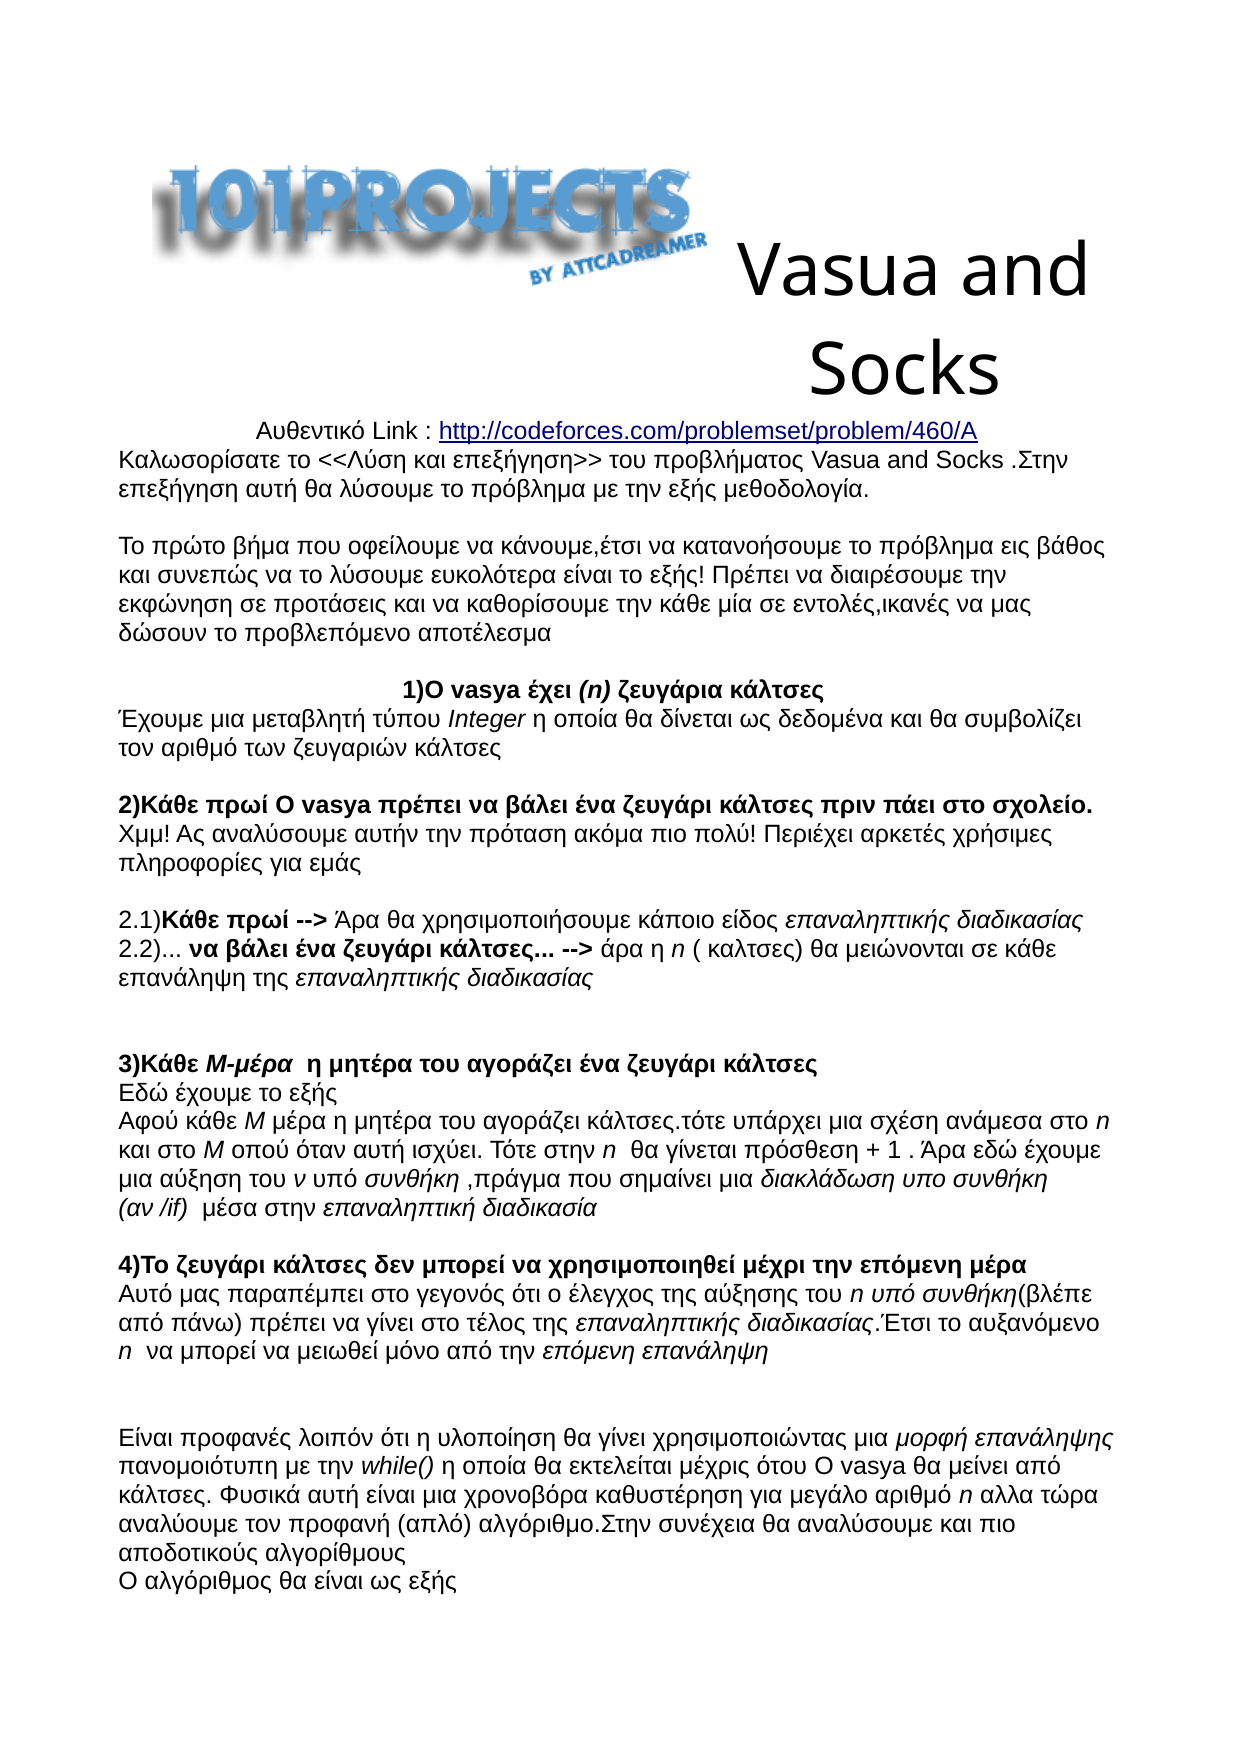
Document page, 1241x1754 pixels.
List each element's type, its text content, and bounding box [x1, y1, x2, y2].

picture [152, 165, 707, 332]
text 3)Κάθε Μ-μέρα η μητέρα του αγοράζει ένα ζευγάρι κάλτσες [118, 1049, 1122, 1077]
text 1)O vasya έχει (n) ζευγάρια κάλτσες [118, 675, 1122, 704]
text 2.1)Κάθε πρωί --> Άρα θα χρησιμοποιήσουμε κάποιο είδος επαναληπτικής διαδικασίας [118, 905, 1122, 934]
text 2)Κάθε πρωί O vasya πρέπει να βάλει ένα ζευγάρι κάλτσες πριν πάει στο σχολείο. [118, 790, 1122, 819]
text 4)Το ζευγάρι κάλτσες δεν μπορεί να χρησιμοποιηθεί μέχρι την επόμενη μέρα [118, 1250, 1122, 1279]
text Το πρώτο βήμα που οφείλουμε να κάνουμε,έτσι να κατανοήσουμε το πρόβλημα εις βάθος και συνεπώς να το λύσουμε ευκολότερα είναι το εξής! Πρέπει να διαιρέσουμε την εκφώνηση σε προτάσεις και να καθορίσουμε την κάθε μία σε εντολές,ικανές να μας δώσουν το προβλεπόμενο αποτέλεσμα [118, 531, 1122, 646]
text Έχουμε μια μεταβλητή τύπου Integer η οποία θα δίνεται ως δεδομένα και θα συμβολίζει τον αριθμό των ζευγαριών κάλτσες [118, 704, 1122, 761]
text Εδώ έχουμε το εξής [118, 1077, 1122, 1106]
text Αυτό μας παραπέμπει στο γεγονός ότι ο έλεγχος της αύξησης του n υπό συνθήκη(βλέπε από πάνω) πρέπει να γίνει στο τέλος της επαναληπτικής διαδικασίας.Έτσι το αυξανόμενο n να μπορεί να μειωθεί μόνο από την επόμενη επανάληψη [118, 1279, 1122, 1365]
text Καλωσορίσατε το <<Λύση και επεξήγηση>> του προβλήματος Vasua and Socks .Στην επεξήγηση αυτή θα λύσουμε το πρόβλημα με την εξής μεθοδολογία. [118, 445, 1122, 502]
text Είναι προφανές λοιπόν ότι η υλοποίηση θα γίνει χρησιμοποιώντας μια μορφή επανάληψης πανομοιότυπη με την while() η οποία θα εκτελείται μέχρις ότου O vasya θα μείνει από κάλτσες. Φυσικά αυτή είναι μια χρονοβόρα καθυστέρηση για μεγάλο αριθμό n αλλα τώρα αναλύουμε τον προφανή (απλό) αλγόριθμο.Στην συνέχεια θα αναλύσουμε και πιο αποδοτικούς αλγορίθμους [118, 1422, 1122, 1566]
text Χμμ! Ας αναλύσουμε αυτήν την πρόταση ακόμα πιο πολύ! Περιέχει αρκετές χρήσιμες πληροφορίες για εμάς [118, 819, 1122, 876]
text Vasua and Socks [118, 217, 1122, 416]
text 2.2)... να βάλει ένα ζευγάρι κάλτσες... --> άρα η n ( καλτσες) θα μειώνονται σε κάθε επανάληψη της επαναληπτικής διαδικασίας [118, 934, 1122, 991]
text Αυθεντικό Link : http://codeforces.com/problemset/problem/460/A [118, 416, 1122, 445]
text Αφού κάθε Μ μέρα η μητέρα του αγοράζει κάλτσες.τότε υπάρχει μια σχέση ανάμεσα στο n και στο M οπού όταν αυτή ισχύει. Τότε στην n θα γίνεται πρόσθεση + 1 . Άρα εδώ έχουμε μια αύξηση του ν υπό συνθήκη ,πράγμα που σημαίνει μια διακλάδωση υπο συνθήκη (αν /if) μέσα στην επαναληπτική διαδικασία [118, 1106, 1122, 1221]
text Ο αλγόριθμος θα είναι ως εξής [118, 1566, 1122, 1595]
